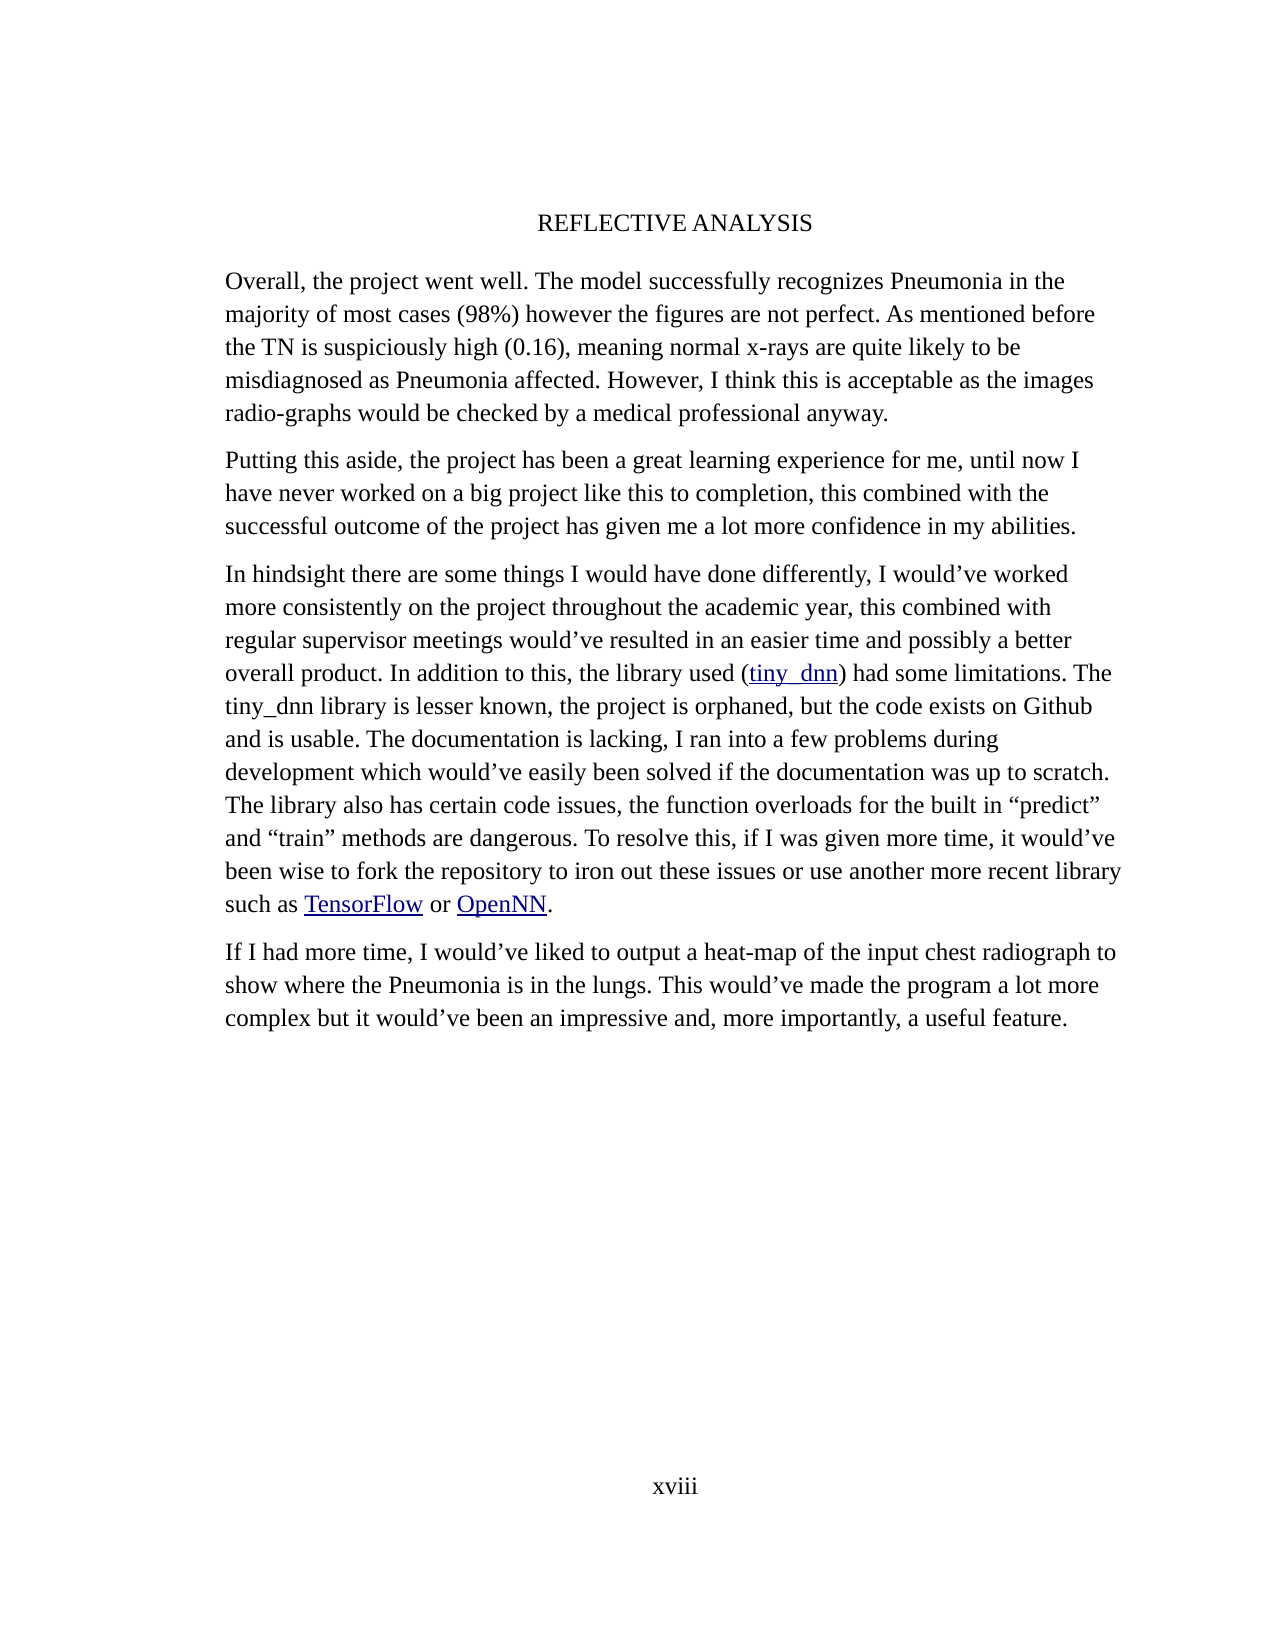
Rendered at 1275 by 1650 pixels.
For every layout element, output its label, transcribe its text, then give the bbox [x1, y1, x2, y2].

text Putting this aside, the project has been a great learning experience for me, until now I have never worked on a big project like this to completion, this combined with the successful outcome of the project has given me a lot more confidence in my abilities. [225, 445, 1125, 540]
text Overall, the project went well. The model successfully recognizes Pneumonia in the majority of most cases (98%) however the figures are not perfect. As mentioned before the TN is suspiciously high (0.16), meaning normal x-rays are quite likely to be misdiagnosed as Pneumonia affected. However, I think this is acceptable as the images radio-graphs would be checked by a medical professional anyway. [225, 266, 1125, 427]
title REFLECTIVE ANALYSIS [225, 208, 1125, 237]
text If I had more time, I would’ve liked to output a heat-map of the input chest radiograph to show where the Pneumonia is in the lungs. This would’ve made the program a lot more complex but it would’ve been an impressive and, more importantly, a useful feature. [225, 937, 1125, 1032]
text In hindsight there are some things I would have done differently, I would’ve worked more consistently on the project throughout the academic year, this combined with regular supervisor meetings would’ve resulted in an easier time and possibly a better overall product. In addition to this, the library used (tiny_dnn) had some limitations. The tiny_dnn library is lesser known, the project is orphaned, but the code exists on Github and is usable. The documentation is lacking, I ran into a few problems during development which would’ve easily been solved if the documentation was up to scratch. The library also has certain code issues, the function overloads for the built in “predict” and “train” methods are dangerous. To resolve this, if I was given more time, it would’ve been wise to fork the repository to iron out these issues or use another more recent library such as TensorFlow or OpenNN. [225, 559, 1125, 918]
